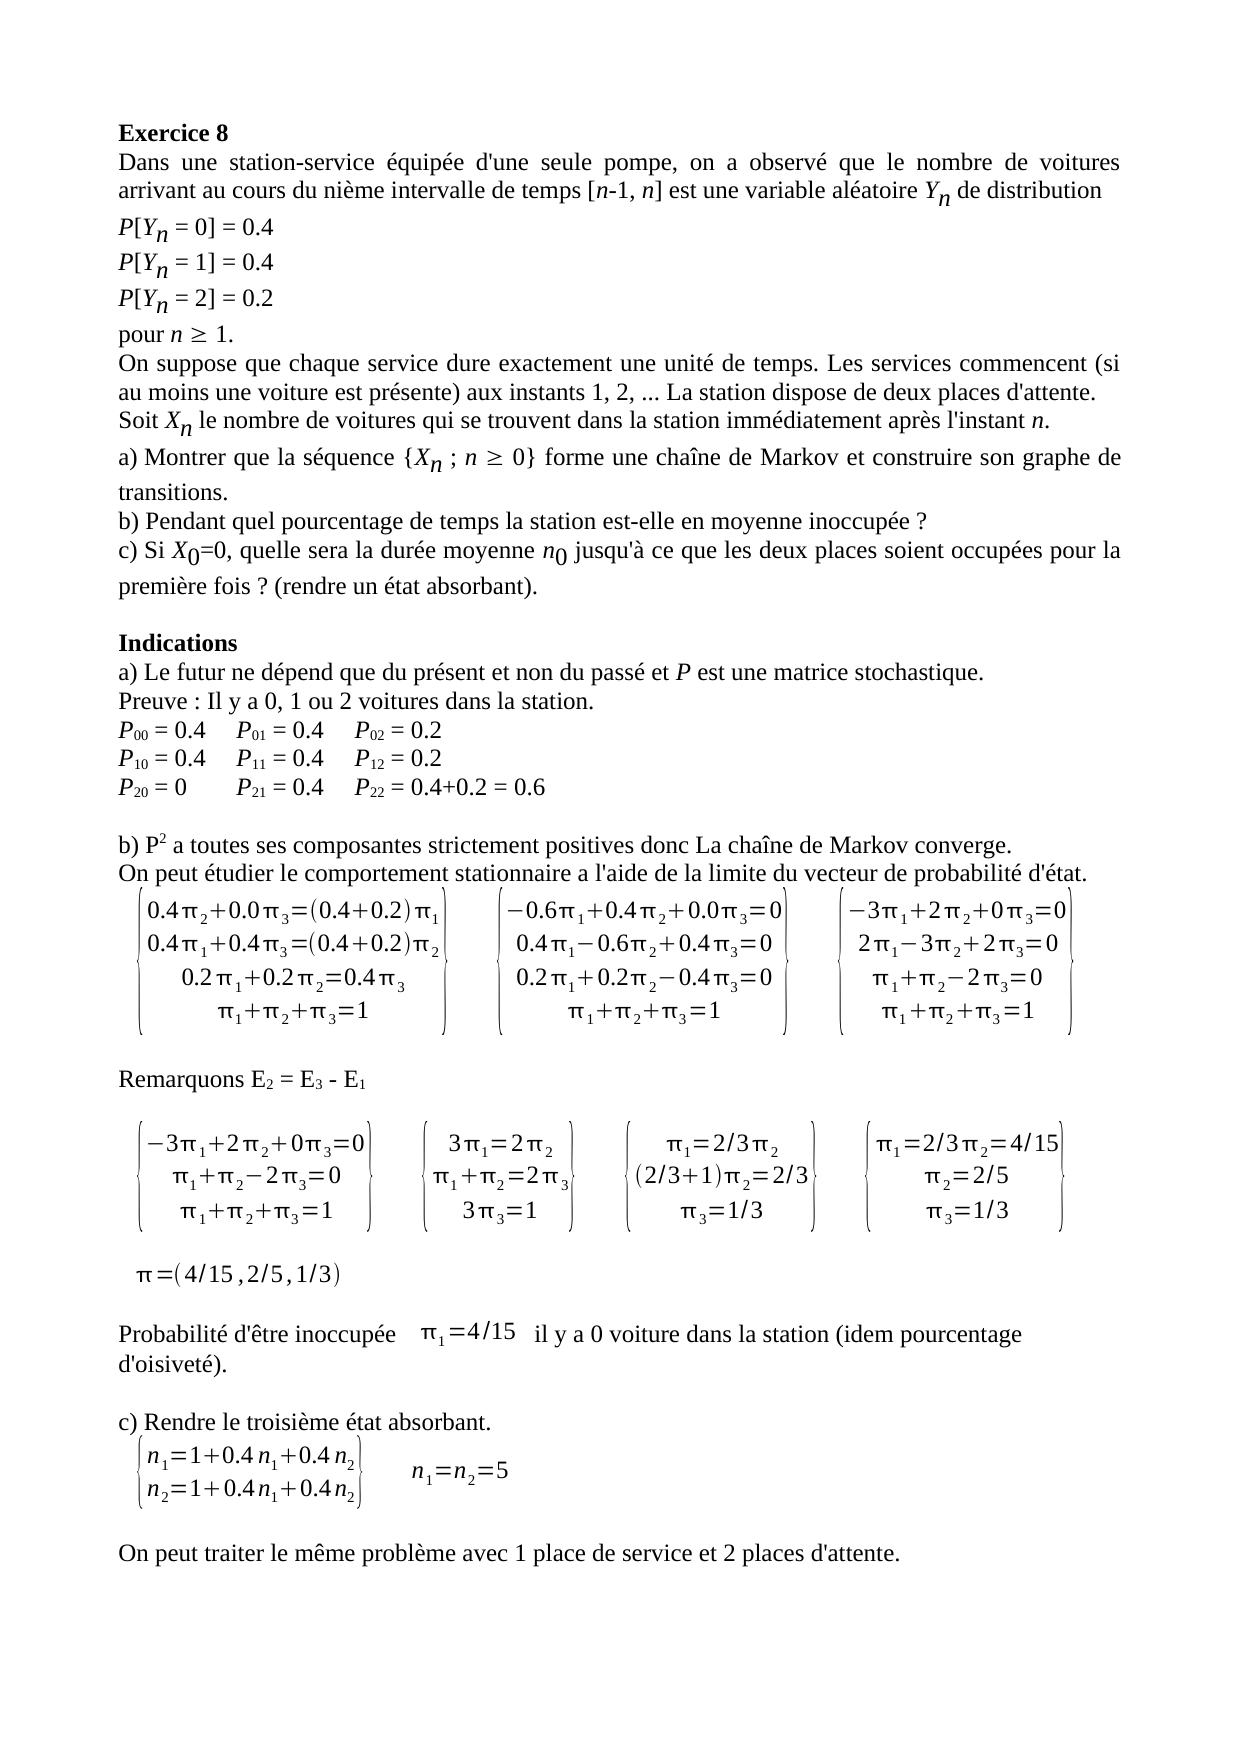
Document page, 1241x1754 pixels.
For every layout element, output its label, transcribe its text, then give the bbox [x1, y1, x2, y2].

text P[Yn = 2] = 0.2 [118, 283, 1122, 319]
text P10 = 0.4 P11 = 0.4 P12 = 0.2 [118, 743, 1122, 772]
text P20 = 0 P21 = 0.4 P22 = 0.4+0.2 = 0.6 [118, 772, 1122, 801]
text c) Si X0=0, quelle sera la durée moyenne n0 jusqu'à ce que les deux places soient occupées pour la première fois ? (rendre un état absorbant). [118, 535, 1122, 600]
text c) Rendre le troisième état absorbant. [118, 1407, 1122, 1436]
text P[Yn = 1] = 0.4 [118, 247, 1122, 283]
text On peut traiter le même problème avec 1 place de service et 2 places d'attente. [118, 1538, 1122, 1567]
text Preuve : Il y a 0, 1 ou 2 voitures dans la station. [118, 686, 1122, 715]
text Dans une station-service équipée d'une seule pompe, on a observé que le nombre de voitures arrivant au cours du nième intervalle de temps [n-1, n] est une variable aléatoire Yn de distribution [118, 147, 1122, 212]
text Remarquons E2 = E3 - E1 [118, 1064, 1122, 1092]
text b) Pendant quel pourcentage de temps la station est-elle en moyenne inoccupée ? [118, 506, 1122, 535]
text On suppose que chaque service dure exactement une unité de temps. Les services commencent (si au moins une voiture est présente) aux instants 1, 2, ... La station dispose de deux places d'attente. [118, 348, 1122, 406]
text Indications [118, 628, 1122, 657]
text a) Le futur ne dépend que du présent et non du passé et P est une matrice stochastique. [118, 657, 1122, 686]
text Exercice 8 [118, 118, 1122, 147]
text P[Yn = 0] = 0.4 [118, 212, 1122, 247]
text b) P2 a toutes ses composantes strictement positives donc La chaîne de Markov converge. [118, 830, 1122, 858]
text P00 = 0.4 P01 = 0.4 P02 = 0.2 [118, 715, 1122, 743]
text Probabilité d'être inoccupée il y a 0 voiture dans la station (idem pourcentage d'oisiveté). [118, 1318, 1122, 1378]
text a) Montrer que la séquence {Xn ; n ³ 0} forme une chaîne de Markov et construire son graphe de transitions. [118, 442, 1122, 506]
text On peut étudier le comportement stationnaire a l'aide de la limite du vecteur de probabilité d'état. [118, 858, 1122, 887]
text pour n ³ 1. [118, 319, 1122, 348]
text Soit Xn le nombre de voitures qui se trouvent dans la station immédiatement après l'instant n. [118, 406, 1122, 442]
